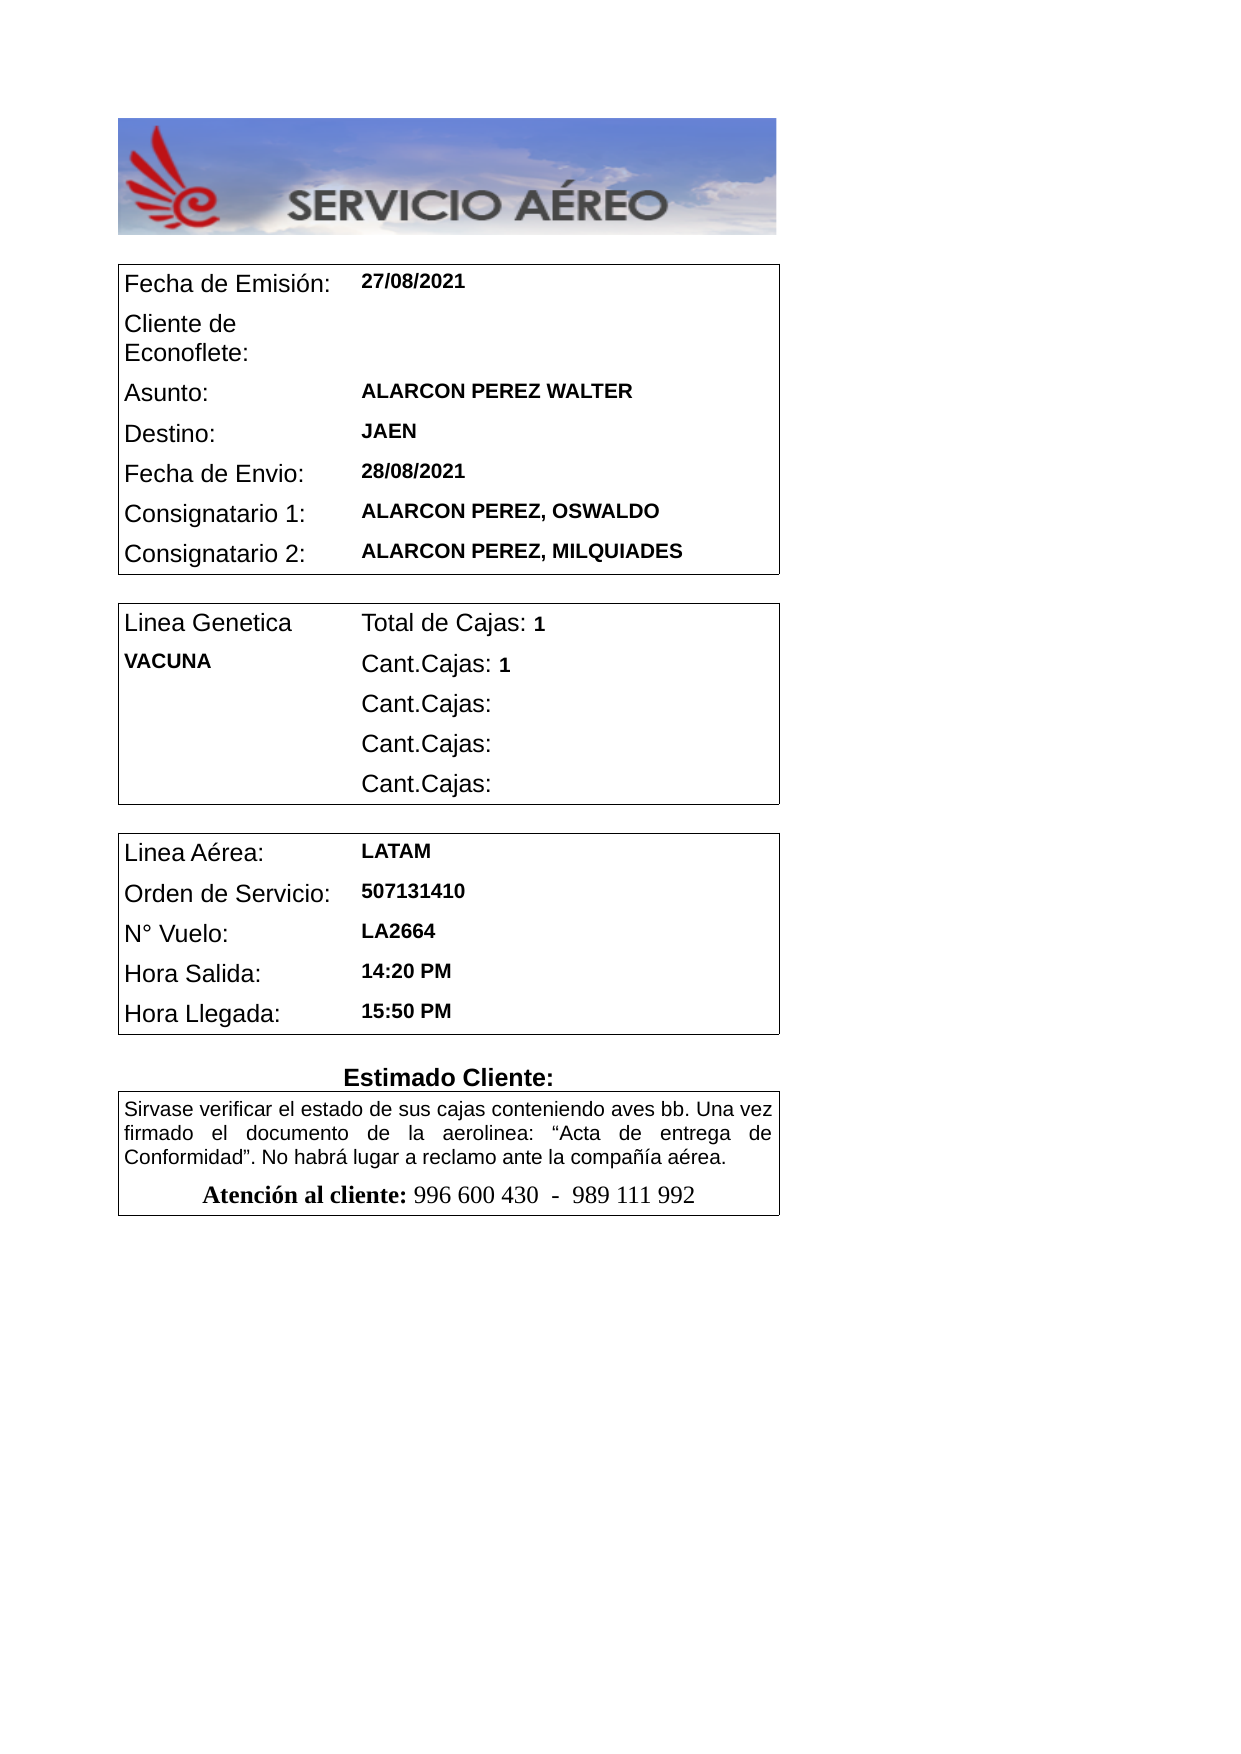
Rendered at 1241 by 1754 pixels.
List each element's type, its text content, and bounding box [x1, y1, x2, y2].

table_cell Linea Genetica [119, 604, 356, 643]
table_cell Total de Cajas: 1 [356, 604, 779, 643]
table_cell Consignatario 2: [119, 534, 356, 574]
table_cell VACUNA [119, 643, 356, 683]
table_cell LA2664 [356, 913, 779, 953]
picture [118, 118, 777, 235]
table_cell 15:50 PM [356, 994, 779, 1034]
table_cell [118, 805, 356, 833]
table_cell Hora Salida: [119, 953, 356, 993]
table_cell [356, 304, 779, 373]
table_cell N° Vuelo: [119, 913, 356, 953]
table_cell Atención al cliente: 996 600 430 - 989 111 992 [119, 1175, 779, 1215]
table_cell Cliente de Econoflete: [119, 304, 356, 373]
table_cell 14:20 PM [356, 953, 779, 993]
table_cell Sirvase verificar el estado de sus cajas conteniendo aves bb. Una vez firmado el documento de la aerolinea: “Acta de entrega de Conformidad”. No habrá lugar a reclamo ante la compañía aérea. [119, 1092, 779, 1175]
table_cell Cant.Cajas: [356, 764, 779, 804]
table_cell Hora Llegada: [119, 994, 356, 1034]
table_cell Asunto: [119, 373, 356, 413]
table_cell Cant.Cajas: [356, 683, 779, 723]
table_cell Destino: [119, 413, 356, 453]
table_cell ALARCON PEREZ, MILQUIADES [356, 534, 779, 574]
table_cell ALARCON PEREZ WALTER [356, 373, 779, 413]
table_cell [119, 723, 356, 763]
table_cell [119, 683, 356, 723]
table_cell Fecha de Envio: [119, 453, 356, 493]
table_cell Estimado Cliente: [118, 1035, 779, 1091]
table_cell 507131410 [356, 873, 779, 913]
table_cell Linea Aérea: [119, 834, 356, 873]
table_cell [356, 575, 779, 603]
table_cell LATAM [356, 834, 779, 873]
table_cell Orden de Servicio: [119, 873, 356, 913]
table_cell JAEN [356, 413, 779, 453]
table_cell [356, 805, 779, 833]
table_cell Cant.Cajas: [356, 723, 779, 763]
table_cell [118, 575, 356, 603]
table_cell 28/08/2021 [356, 453, 779, 493]
table_cell Consignatario 1: [119, 493, 356, 533]
table_header Fecha de Emisión: [119, 265, 356, 304]
table_cell Cant.Cajas: 1 [356, 643, 779, 683]
table_cell ALARCON PEREZ, OSWALDO [356, 493, 779, 533]
table_header 27/08/2021 [356, 265, 779, 304]
table_cell [119, 764, 356, 804]
